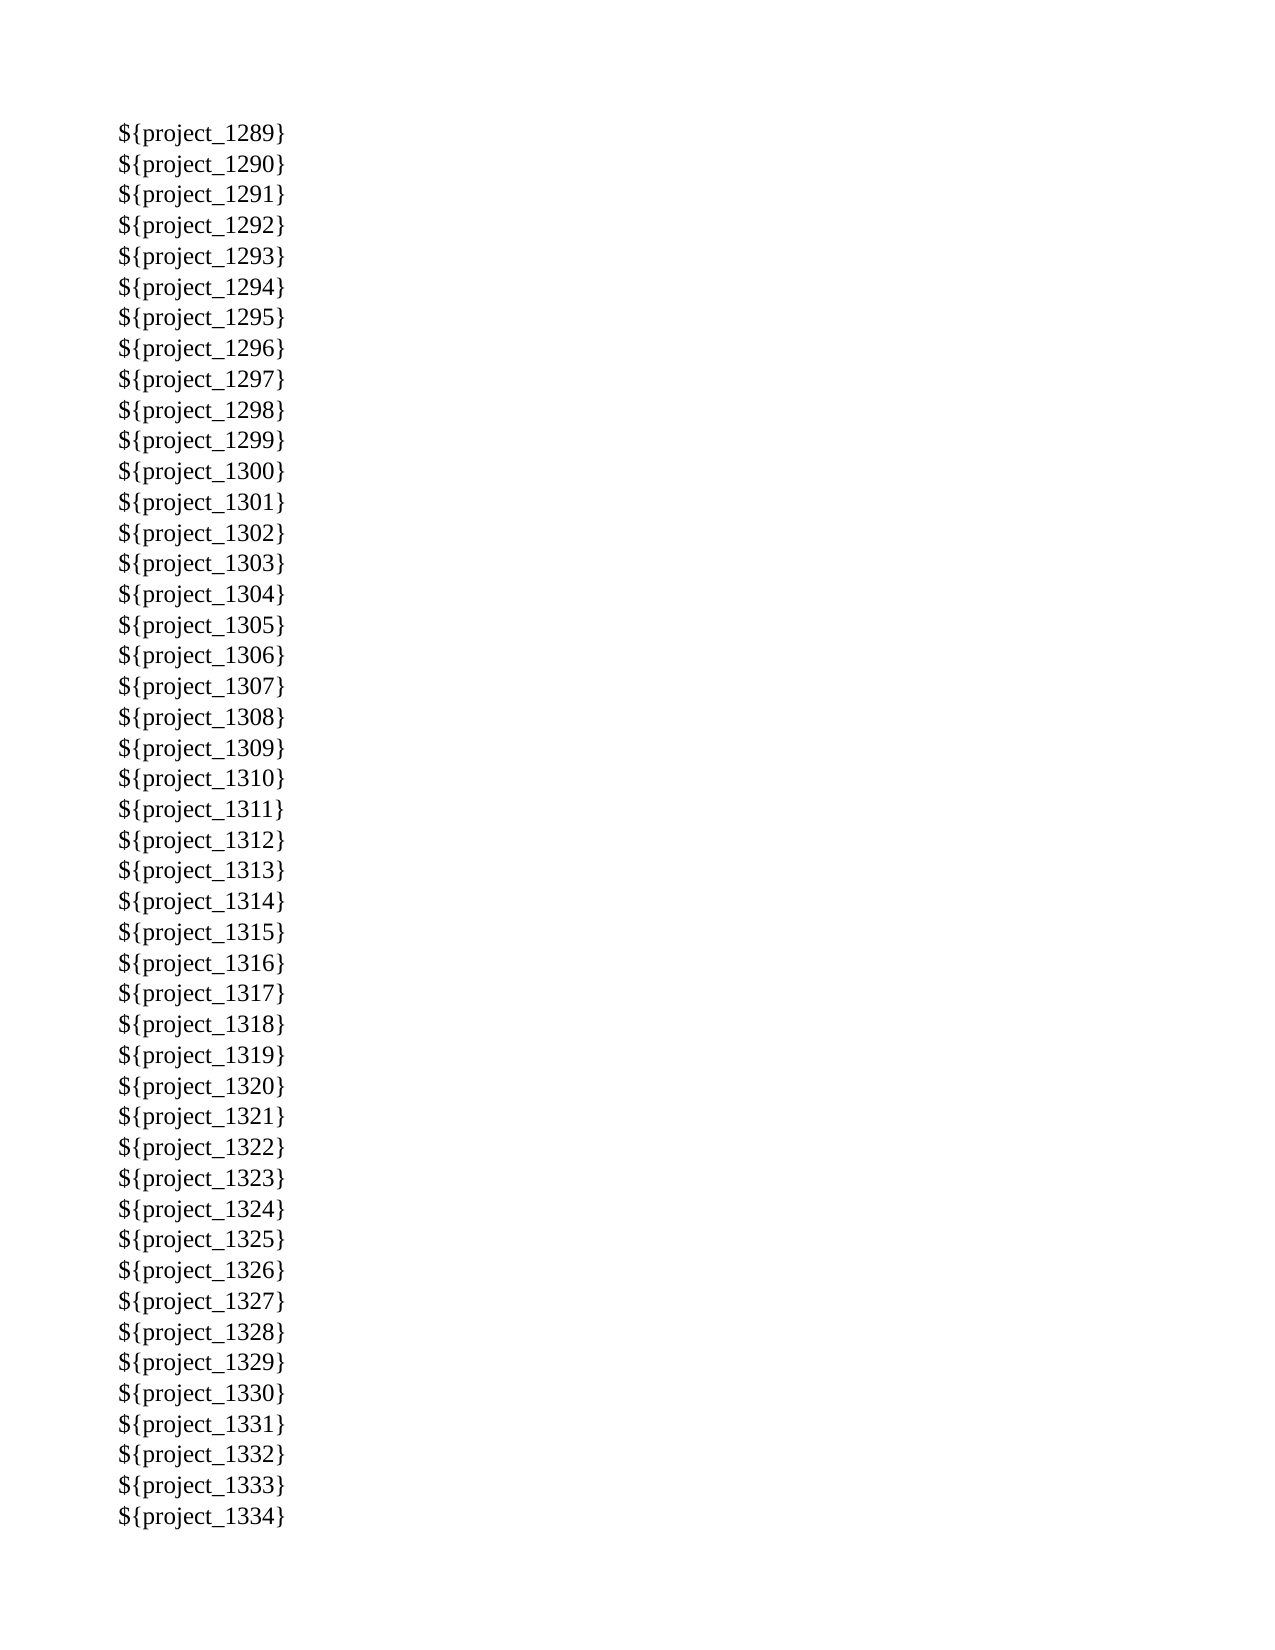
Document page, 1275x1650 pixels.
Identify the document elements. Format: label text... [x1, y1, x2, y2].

text ${project_1325} [118, 1224, 1157, 1253]
text ${project_1329} [118, 1347, 1157, 1376]
text ${project_1303} [118, 548, 1157, 577]
text ${project_1299} [118, 425, 1157, 454]
text ${project_1297} [118, 364, 1157, 393]
text ${project_1302} [118, 518, 1157, 546]
text ${project_1318} [118, 1009, 1157, 1038]
text ${project_1332} [118, 1439, 1157, 1468]
text ${project_1306} [118, 641, 1157, 669]
text ${project_1291} [118, 179, 1157, 208]
text ${project_1331} [118, 1409, 1157, 1437]
text ${project_1309} [118, 733, 1157, 761]
text ${project_1298} [118, 395, 1157, 423]
text ${project_1290} [118, 149, 1157, 178]
text ${project_1311} [118, 794, 1157, 823]
text ${project_1334} [118, 1501, 1157, 1530]
text ${project_1327} [118, 1286, 1157, 1314]
text ${project_1312} [118, 825, 1157, 854]
text ${project_1304} [118, 579, 1157, 608]
text ${project_1316} [118, 948, 1157, 977]
text ${project_1330} [118, 1378, 1157, 1407]
text ${project_1319} [118, 1040, 1157, 1069]
text ${project_1293} [118, 241, 1157, 270]
text ${project_1300} [118, 456, 1157, 485]
text ${project_1326} [118, 1255, 1157, 1284]
text ${project_1317} [118, 978, 1157, 1007]
text ${project_1305} [118, 610, 1157, 638]
text ${project_1313} [118, 856, 1157, 884]
text ${project_1310} [118, 763, 1157, 792]
text ${project_1301} [118, 487, 1157, 516]
text ${project_1323} [118, 1163, 1157, 1192]
text ${project_1295} [118, 302, 1157, 331]
text ${project_1328} [118, 1317, 1157, 1345]
text ${project_1333} [118, 1470, 1157, 1499]
text ${project_1324} [118, 1194, 1157, 1222]
text ${project_1308} [118, 702, 1157, 731]
text ${project_1292} [118, 210, 1157, 239]
text ${project_1289} [118, 118, 1157, 147]
text ${project_1314} [118, 886, 1157, 915]
text ${project_1321} [118, 1101, 1157, 1130]
text ${project_1320} [118, 1071, 1157, 1099]
text ${project_1315} [118, 917, 1157, 946]
text ${project_1294} [118, 272, 1157, 301]
text ${project_1307} [118, 671, 1157, 700]
text ${project_1322} [118, 1132, 1157, 1161]
text ${project_1296} [118, 333, 1157, 362]
